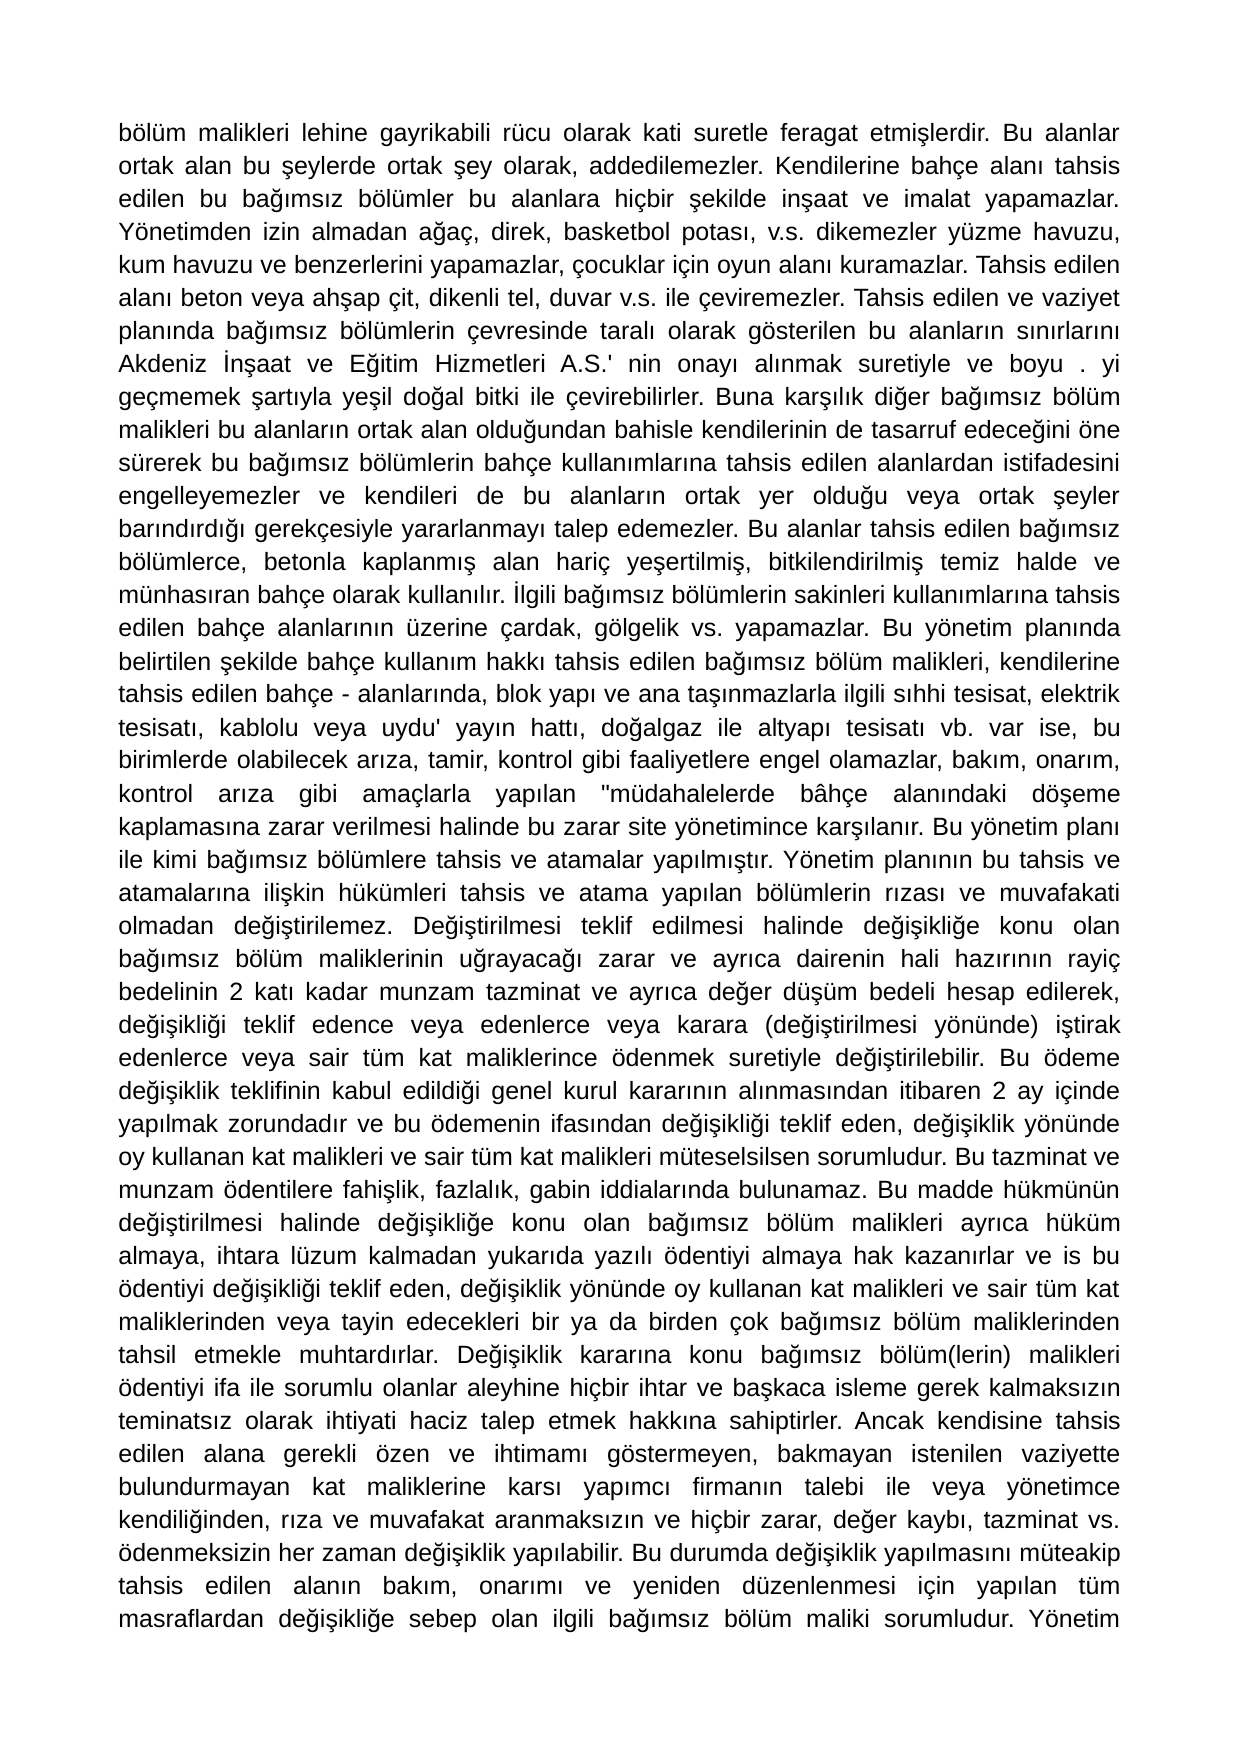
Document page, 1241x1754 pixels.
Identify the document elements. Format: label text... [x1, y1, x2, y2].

text bölüm malikleri lehine gayrikabili rücu olarak kati suretle feragat etmişlerdir. Bu alanlar ortak alan bu şeylerde ortak şey olarak, addedilemezler. Kendilerine bahçe alanı tahsis edilen bu bağımsız bölümler bu alanlara hiçbir şekilde inşaat ve imalat yapamazlar. Yönetimden izin almadan ağaç, direk, basketbol potası, v.s. dikemezler yüzme havuzu, kum havuzu ve benzerlerini yapamazlar, çocuklar için oyun alanı kuramazlar. Tahsis edilen alanı beton veya ahşap çit, dikenli tel, duvar v.s. ile çeviremezler. Tahsis edilen ve vaziyet planında bağımsız bölümlerin çevresinde taralı olarak gösterilen bu alanların sınırlarını Akdeniz İnşaat ve Eğitim Hizmetleri A.S.' nin onayı alınmak suretiyle ve boyu . yi geçmemek şartıyla yeşil doğal bitki ile çevirebilirler. Buna karşılık diğer bağımsız bölüm malikleri bu alanların ortak alan olduğundan bahisle kendilerinin de tasarruf edeceğini öne sürerek bu bağımsız bölümlerin bahçe kullanımlarına tahsis edilen alanlardan istifadesini engelleyemezler ve kendileri de bu alanların ortak yer olduğu veya ortak şeyler barındırdığı gerekçesiyle yararlanmayı talep edemezler. Bu alanlar tahsis edilen bağımsız bölümlerce, betonla kaplanmış alan hariç yeşertilmiş, bitkilendirilmiş temiz halde ve münhasıran bahçe olarak kullanılır. İlgili bağımsız bölümlerin sakinleri kullanımlarına tahsis edilen bahçe alanlarının üzerine çardak, gölgelik vs. yapamazlar. Bu yönetim planında belirtilen şekilde bahçe kullanım hakkı tahsis edilen bağımsız bölüm malikleri, kendilerine tahsis edilen bahçe - alanlarında, blok yapı ve ana taşınmazlarla ilgili sıhhi tesisat, elektrik tesisatı, kablolu veya uydu' yayın hattı, doğalgaz ile altyapı tesisatı vb. var ise, bu birimlerde olabilecek arıza, tamir, kontrol gibi faaliyetlere engel olamazlar, bakım, onarım, kontrol arıza gibi amaçlarla yapılan "müdahalelerde bâhçe alanındaki döşeme kaplamasına zarar verilmesi halinde bu zarar site yönetimince karşılanır. Bu yönetim planı ile kimi bağımsız bölümlere tahsis ve atamalar yapılmıştır. Yönetim planının bu tahsis ve atamalarına ilişkin hükümleri tahsis ve atama yapılan bölümlerin rızası ve muvafakati olmadan değiştirilemez. Değiştirilmesi teklif edilmesi halinde değişikliğe konu olan bağımsız bölüm maliklerinin uğrayacağı zarar ve ayrıca dairenin hali hazırının rayiç bedelinin 2 katı kadar munzam tazminat ve ayrıca değer düşüm bedeli hesap edilerek, değişikliği teklif edence veya edenlerce veya karara (değiştirilmesi yönünde) iştirak edenlerce veya sair tüm kat maliklerince ödenmek suretiyle değiştirilebilir. Bu ödeme değişiklik teklifinin kabul edildiği genel kurul kararının alınmasından itibaren 2 ay içinde yapılmak zorundadır ve bu ödemenin ifasından değişikliği teklif eden, değişiklik yönünde oy kullanan kat malikleri ve sair tüm kat malikleri müteselsilsen sorumludur. Bu tazminat ve munzam ödentilere fahişlik, fazlalık, gabin iddialarında bulunamaz. Bu madde hükmünün değiştirilmesi halinde değişikliğe konu olan bağımsız bölüm malikleri ayrıca hüküm almaya, ihtara lüzum kalmadan yukarıda yazılı ödentiyi almaya hak kazanırlar ve is bu ödentiyi değişikliği teklif eden, değişiklik yönünde oy kullanan kat malikleri ve sair tüm kat maliklerinden veya tayin edecekleri bir ya da birden çok bağımsız bölüm maliklerinden tahsil etmekle muhtardırlar. Değişiklik kararına konu bağımsız bölüm(lerin) malikleri ödentiyi ifa ile sorumlu olanlar aleyhine hiçbir ihtar ve başkaca isleme gerek kalmaksızın teminatsız olarak ihtiyati haciz talep etmek hakkına sahiptirler. Ancak kendisine tahsis edilen alana gerekli özen ve ihtimamı göstermeyen, bakmayan istenilen vaziyette bulundurmayan kat maliklerine karsı yapımcı firmanın talebi ile veya yönetimce kendiliğinden, rıza ve muvafakat aranmaksızın ve hiçbir zarar, değer kaybı, tazminat vs. ödenmeksizin her zaman değişiklik yapılabilir. Bu durumda değişiklik yapılmasını müteakip tahsis edilen alanın bakım, onarımı ve yeniden düzenlenmesi için yapılan tüm masraflardan değişikliğe sebep olan ilgili bağımsız bölüm maliki sorumludur. Yönetim [118, 118, 1122, 1633]
